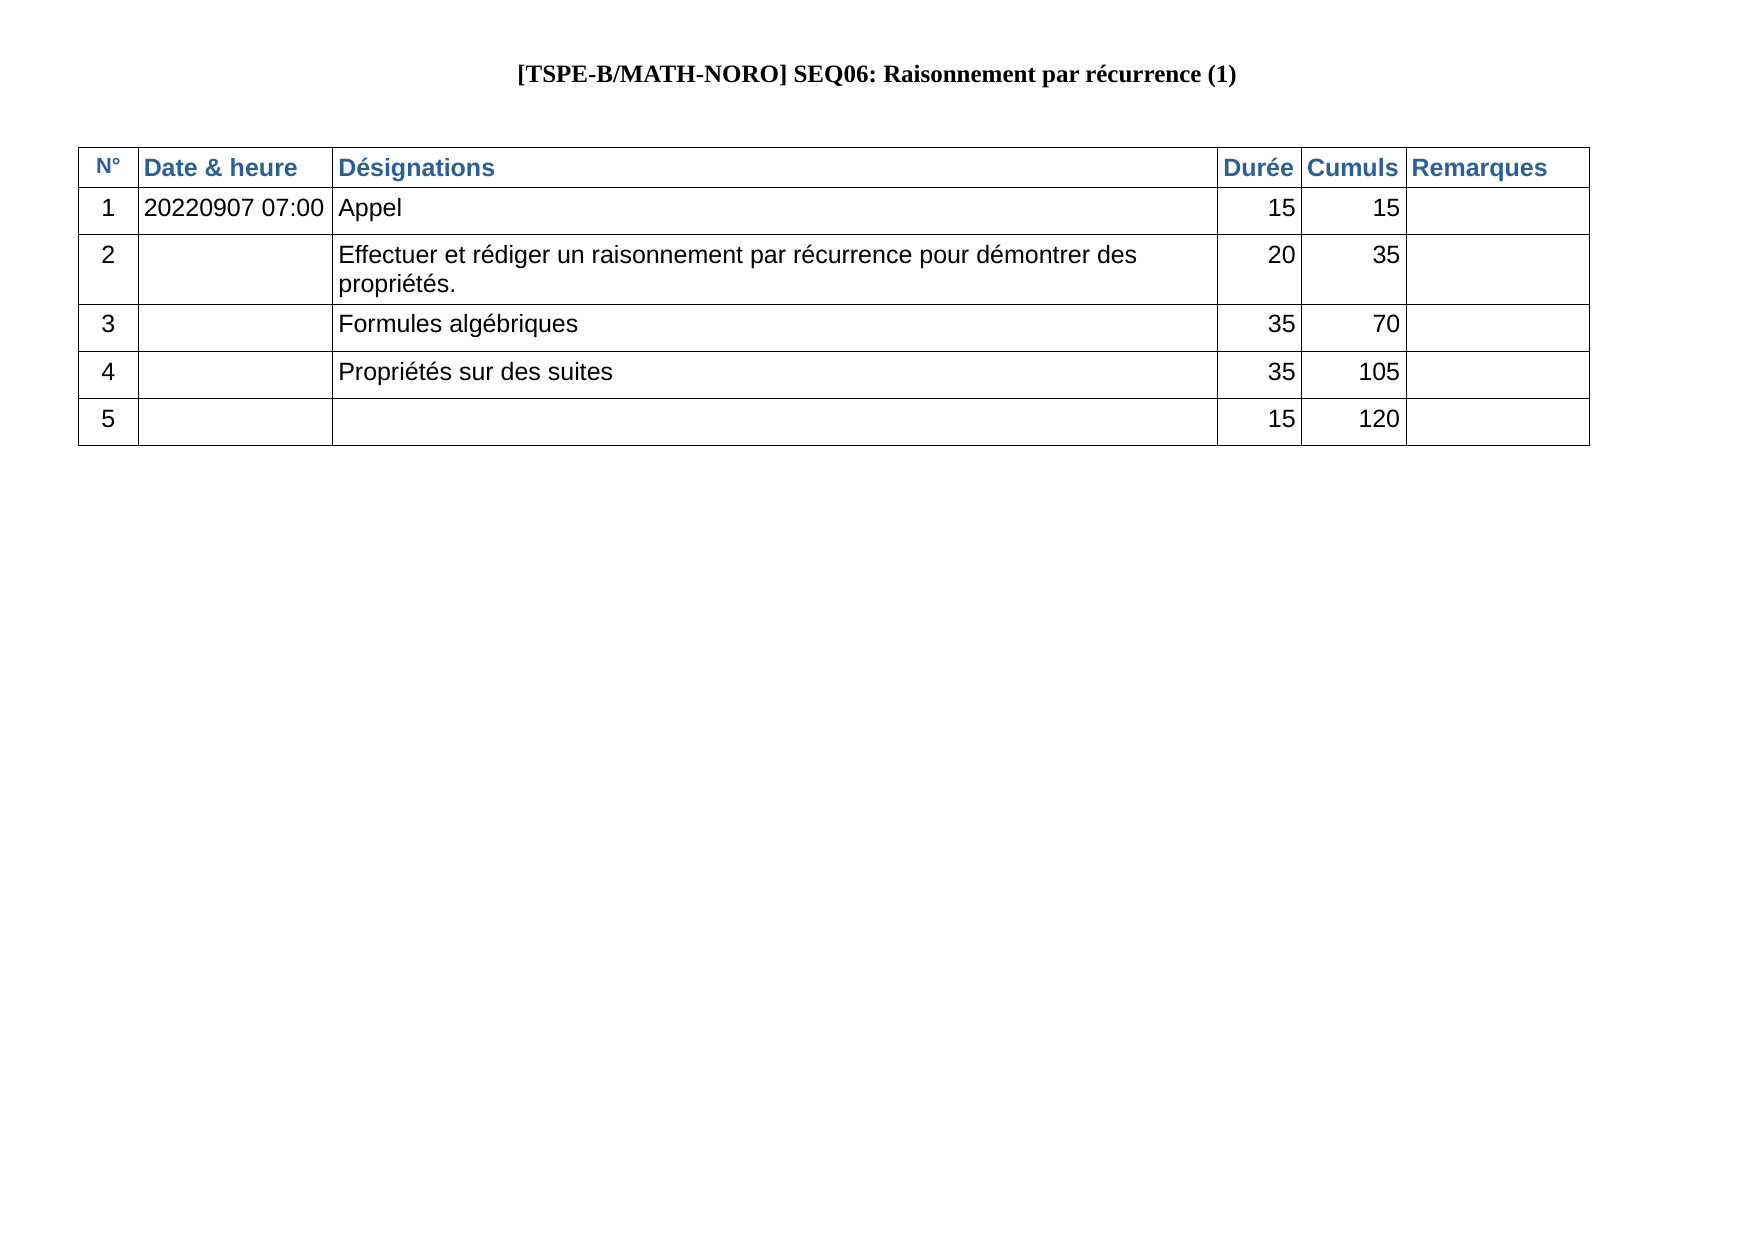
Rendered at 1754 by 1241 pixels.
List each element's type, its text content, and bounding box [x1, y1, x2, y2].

table_cell 15 [1302, 188, 1406, 234]
table_cell [1407, 352, 1589, 398]
table_cell 15 [1218, 188, 1301, 234]
table_cell [1407, 235, 1589, 303]
table_header Durée [1218, 148, 1301, 187]
table_cell 4 [79, 352, 138, 398]
table_cell 15 [1218, 399, 1301, 445]
table_cell [1407, 188, 1589, 234]
table_cell 3 [79, 305, 138, 351]
table_cell Appel [333, 188, 1217, 234]
table_header Désignations [333, 148, 1217, 187]
table_cell [1407, 399, 1589, 445]
table_cell 120 [1302, 399, 1406, 445]
table_cell 35 [1218, 305, 1301, 351]
table_cell 1 [79, 188, 138, 234]
table_header N° [79, 148, 138, 187]
table_cell 2 [79, 235, 138, 303]
table_header Remarques [1407, 148, 1589, 187]
table_cell Propriétés sur des suites [333, 352, 1217, 398]
table_cell 105 [1302, 352, 1406, 398]
table_cell 70 [1302, 305, 1406, 351]
table_cell Effectuer et rédiger un raisonnement par récurrence pour démontrer des propriétés. [333, 235, 1217, 303]
table_cell 20220907 07:00 [139, 188, 332, 234]
table_cell 20 [1218, 235, 1301, 303]
table_cell 5 [79, 399, 138, 445]
table_header Date & heure [139, 148, 332, 187]
table_cell [139, 305, 332, 351]
table_header Cumuls [1302, 148, 1406, 187]
table_cell [1407, 305, 1589, 351]
table_cell [139, 235, 332, 303]
table_cell Formules algébriques [333, 305, 1217, 351]
table_cell 35 [1218, 352, 1301, 398]
table_cell [139, 399, 332, 445]
table_cell [333, 399, 1217, 445]
table_cell 35 [1302, 235, 1406, 303]
table_cell [139, 352, 332, 398]
